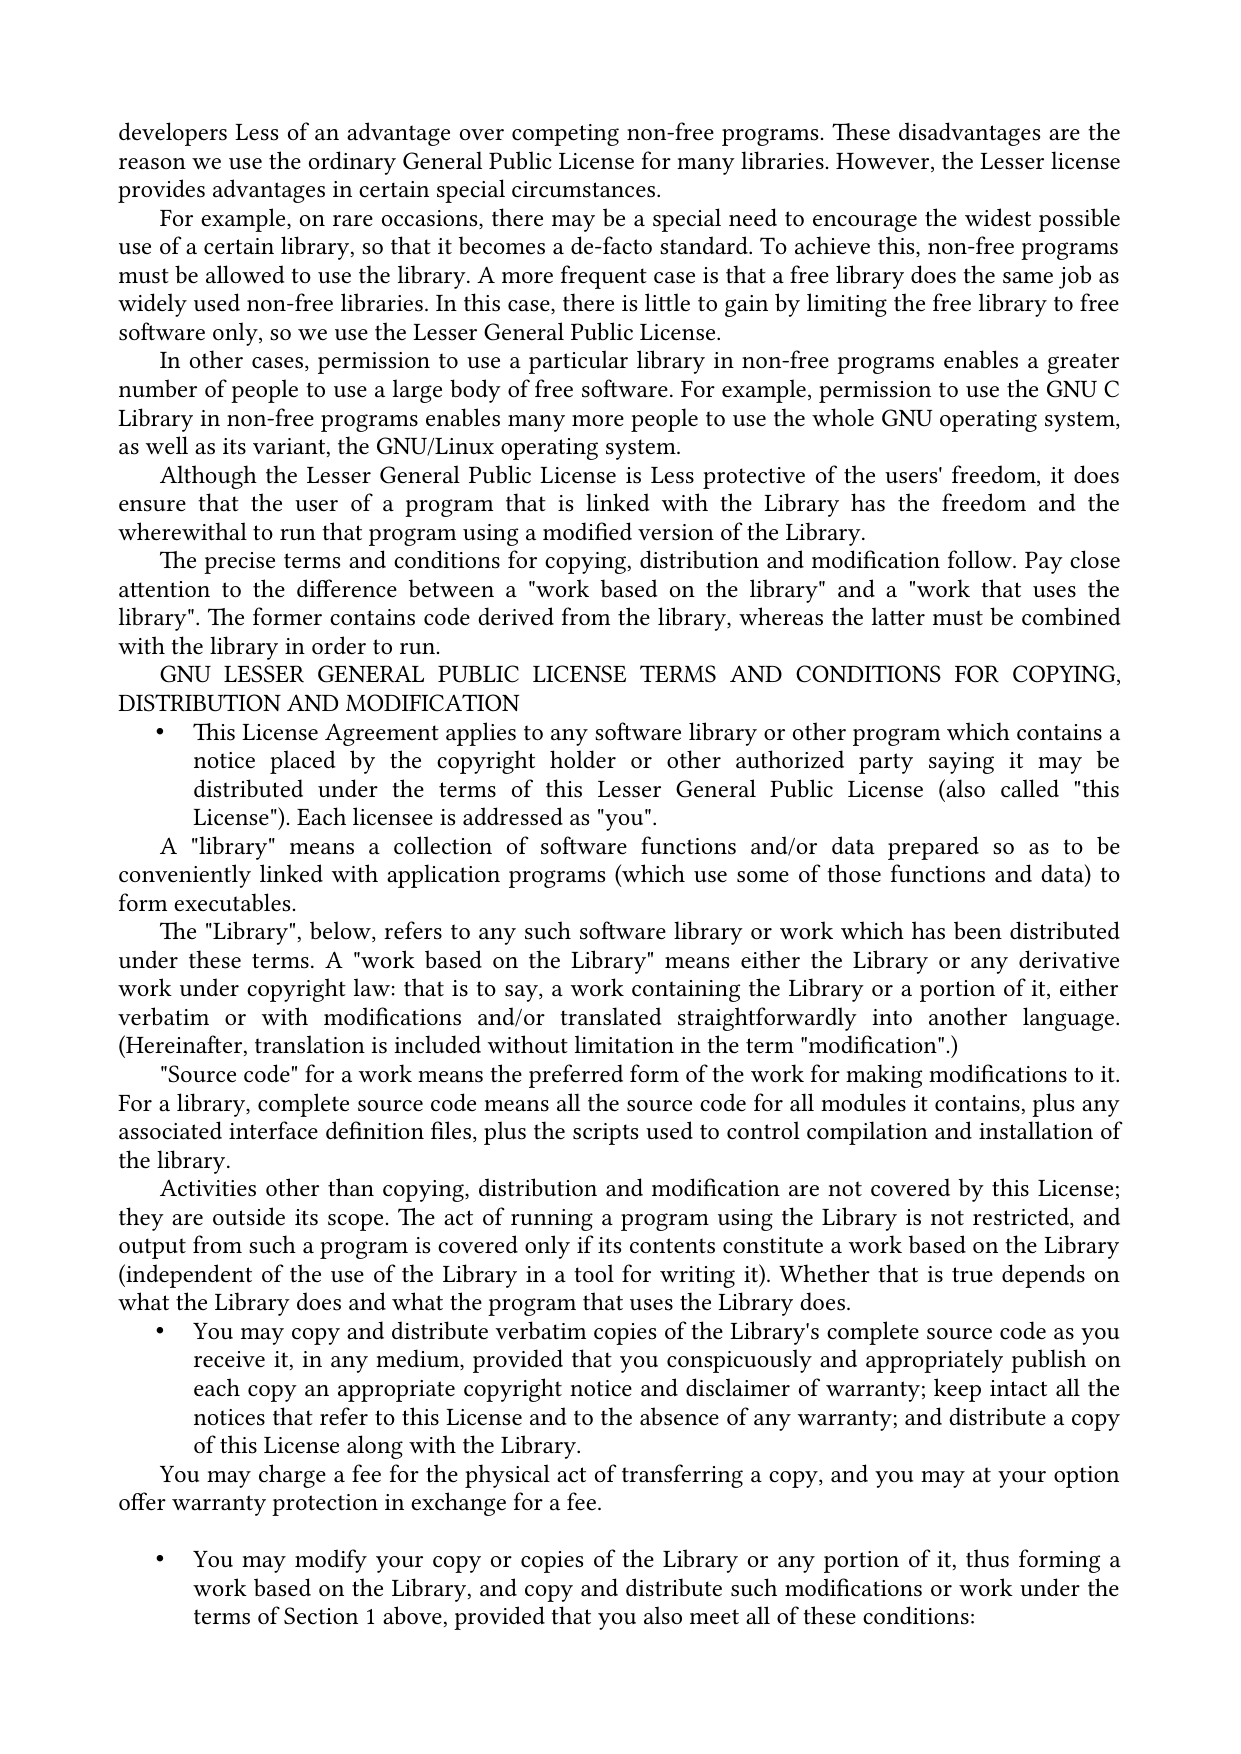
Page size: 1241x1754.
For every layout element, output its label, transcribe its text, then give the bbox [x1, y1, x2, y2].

text developers Less of an advantage over competing non-free programs. These disadvantages are the reason we use the ordinary General Public License for many libraries. However, the Lesser license provides advantages in certain special circumstances. [118, 118, 1122, 204]
list You may modify your copy or copies of the Library or any portion of it, thus forming a work based on the Library, and copy and distribute such modifications or work under the terms of Section 1 above, provided that you also meet all of these conditions: [156, 1545, 1122, 1631]
text Although the Lesser General Public License is Less protective of the users' freedom, it does ensure that the user of a program that is linked with the Library has the freedom and the wherewithal to run that program using a modified version of the Library. [118, 461, 1122, 546]
text "Source code" for a work means the preferred form of the work for making modifications to it. For a library, complete source code means all the source code for all modules it contains, plus any associated interface definition files, plus the scripts used to control compilation and installation of the library. [118, 1060, 1122, 1174]
text You may charge a fee for the physical act of transferring a copy, and you may at your option offer warranty protection in exchange for a fee. [118, 1459, 1122, 1517]
text GNU LESSER GENERAL PUBLIC LICENSE TERMS AND CONDITIONS FOR COPYING, DISTRIBUTION AND MODIFICATION [118, 660, 1122, 717]
text The precise terms and conditions for copying, distribution and modification follow. Pay close attention to the difference between a "work based on the library" and a "work that uses the library". The former contains code derived from the library, whereas the latter must be combined with the library in order to run. [118, 546, 1122, 660]
list You may copy and distribute verbatim copies of the Library's complete source code as you receive it, in any medium, provided that you conspicuously and appropriately publish on each copy an appropriate copyright notice and disclaimer of warranty; keep intact all the notices that refer to this License and to the absence of any warranty; and distribute a copy of this License along with the Library. [156, 1317, 1122, 1459]
text A "library" means a collection of software functions and/or data prepared so as to be conveniently linked with application programs (which use some of those functions and data) to form executables. [118, 832, 1122, 917]
list This License Agreement applies to any software library or other program which contains a notice placed by the copyright holder or other authorized party saying it may be distributed under the terms of this Lesser General Public License (also called "this License"). Each licensee is addressed as "you". [156, 717, 1122, 832]
text Activities other than copying, distribution and modification are not covered by this License; they are outside its scope. The act of running a program using the Library is not restricted, and output from such a program is covered only if its contents constitute a work based on the Library (independent of the use of the Library in a tool for writing it). Whether that is true depends on what the Library does and what the program that uses the Library does. [118, 1174, 1122, 1317]
text The "Library", below, refers to any such software library or work which has been distributed under these terms. A "work based on the Library" means either the Library or any derivative work under copyright law: that is to say, a work containing the Library or a portion of it, either verbatim or with modifications and/or translated straightforwardly into another language. (Hereinafter, translation is included without limitation in the term "modification".) [118, 917, 1122, 1060]
text In other cases, permission to use a particular library in non-free programs enables a greater number of people to use a large body of free software. For example, permission to use the GNU C Library in non-free programs enables many more people to use the whole GNU operating system, as well as its variant, the GNU/Linux operating system. [118, 346, 1122, 461]
text For example, on rare occasions, there may be a special need to encourage the widest possible use of a certain library, so that it becomes a de-facto standard. To achieve this, non-free programs must be allowed to use the library. A more frequent case is that a free library does the same job as widely used non-free libraries. In this case, there is little to gain by limiting the free library to free software only, so we use the Lesser General Public License. [118, 204, 1122, 346]
